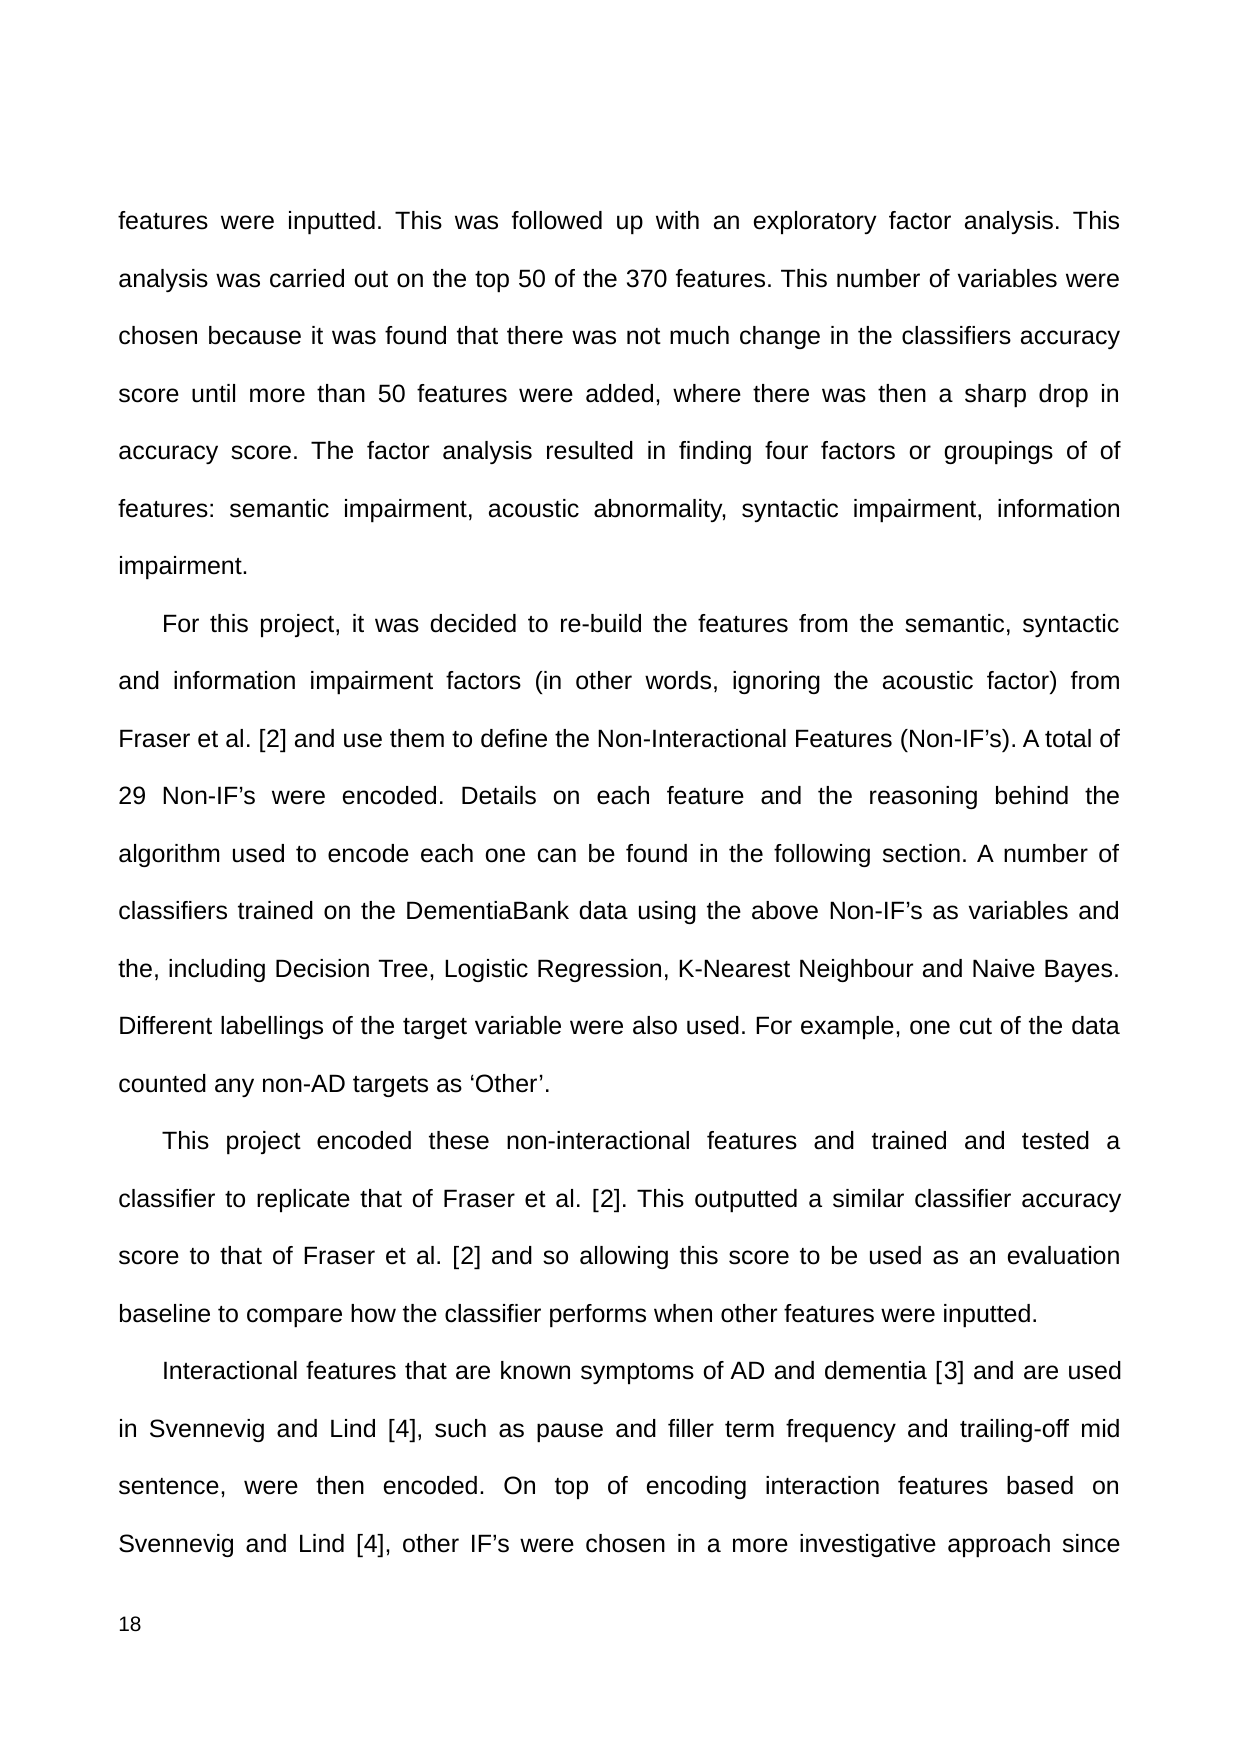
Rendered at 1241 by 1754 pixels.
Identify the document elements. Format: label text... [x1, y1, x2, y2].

text This project encoded these non-interactional features and trained and tested a classifier to replicate that of Fraser et al. [2]. This outputted a similar classifier accuracy score to that of Fraser et al. [2] and so allowing this score to be used as an evaluation baseline to compare how the classifier performs when other features were inputted. [118, 1126, 1122, 1327]
text For this project, it was decided to re-build the features from the semantic, syntactic and information impairment factors (in other words, ignoring the acoustic factor) from Fraser et al. [2] and use them to define the Non-Interactional Features (Non-IF’s). A total of 29 Non-IF’s were encoded. Details on each feature and the reasoning behind the algorithm used to encode each one can be found in the following section. A number of classifiers trained on the DementiaBank data using the above Non-IF’s as variables and the, including Decision Tree, Logistic Regression, K-Nearest Neighbour and Naive Bayes. Different labellings of the target variable were also used. For example, one cut of the data counted any non-AD targets as ‘Other’. [118, 609, 1122, 1097]
text features were inputted. This was followed up with an exploratory factor analysis. This analysis was carried out on the top 50 of the 370 features. This number of variables were chosen because it was found that there was not much change in the classifiers accuracy score until more than 50 features were added, where there was then a sharp drop in accuracy score. The factor analysis resulted in finding four factors or groupings of of features: semantic impairment, acoustic abnormality, syntactic impairment, information impairment. [118, 206, 1122, 580]
text Interactional features that are known symptoms of AD and dementia [3] and are used in Svennevig and Lind [4], such as pause and filler term frequency and trailing-off mid sentence, were then encoded. On top of encoding interaction features based on Svennevig and Lind [4], other IF’s were chosen in a more investigative approach since [118, 1356, 1122, 1557]
